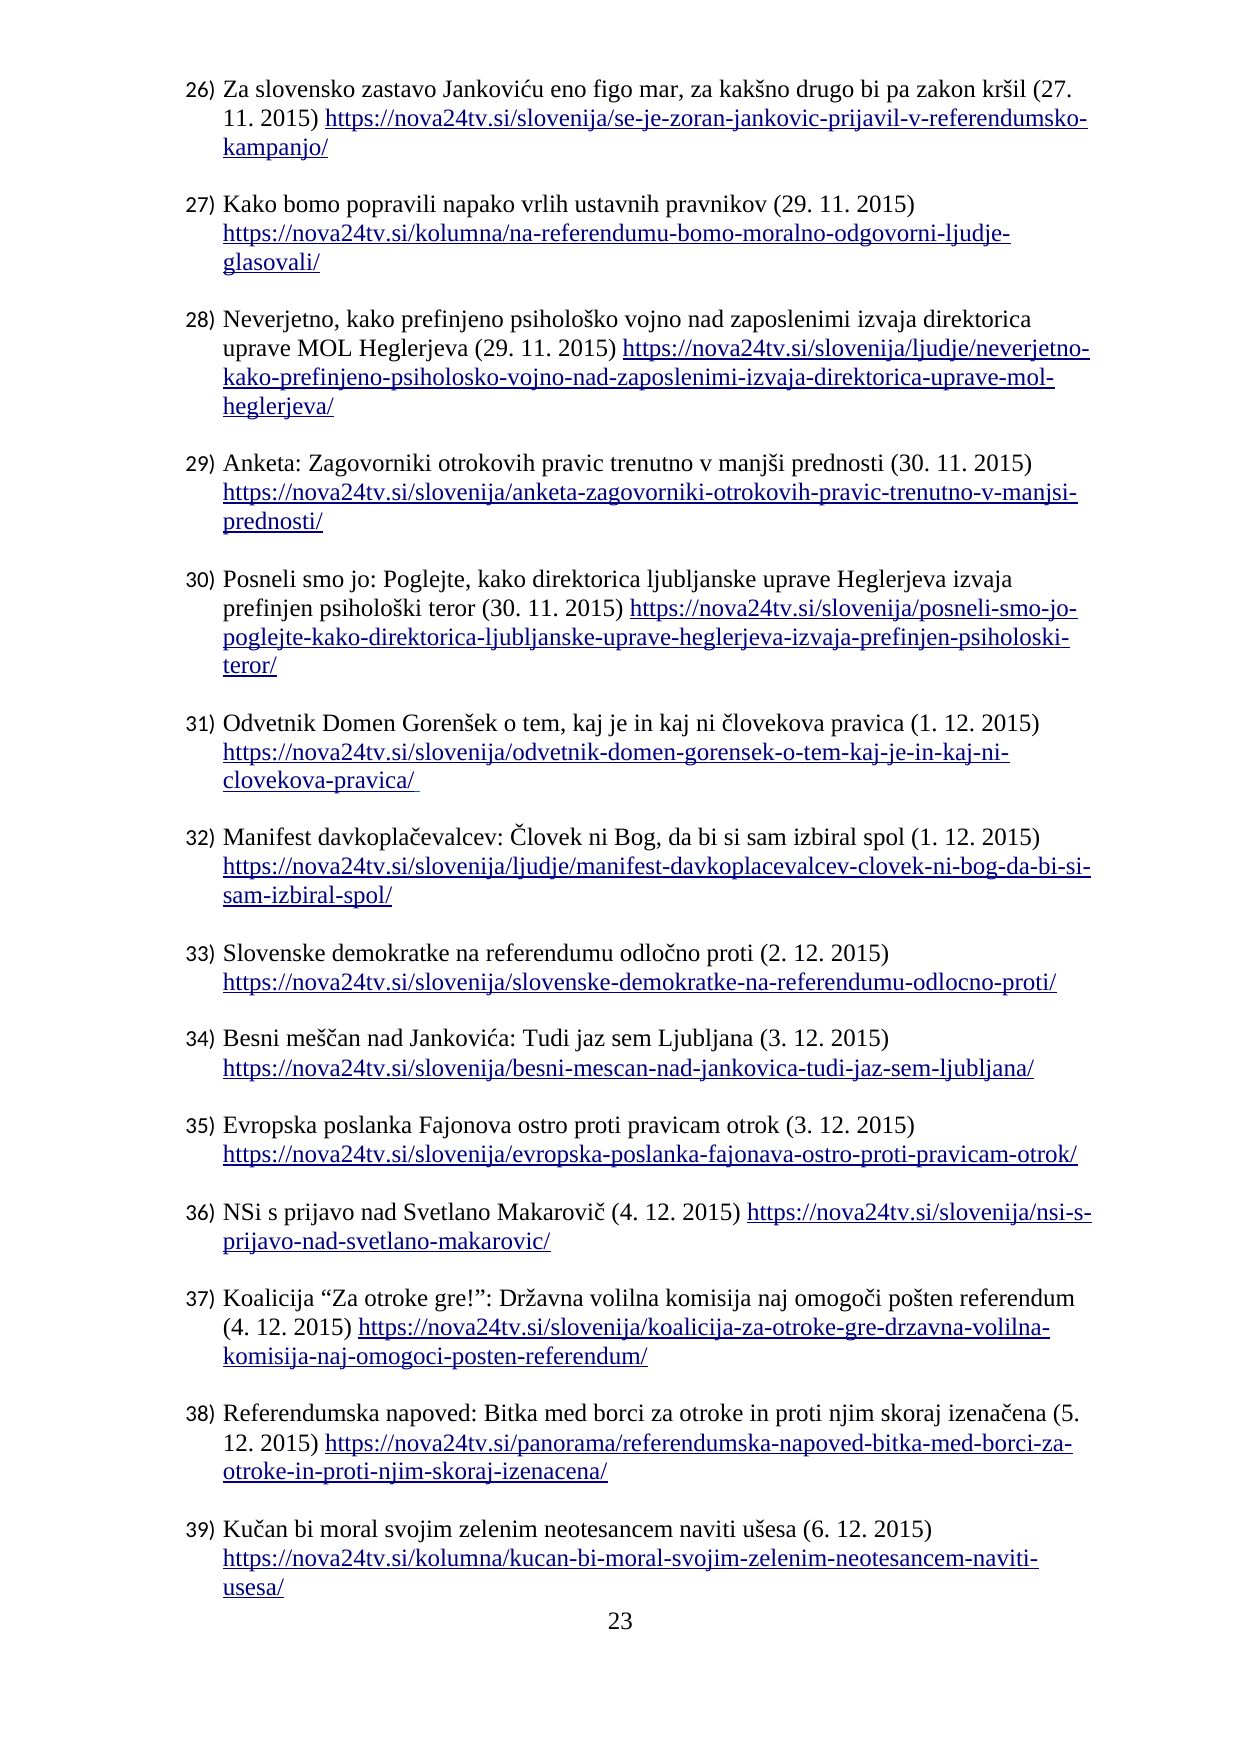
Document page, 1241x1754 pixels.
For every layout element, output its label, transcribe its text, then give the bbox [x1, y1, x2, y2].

list Evropska poslanka Fajonova ostro proti pravicam otrok (3. 12. 2015) https://nova24tv.si/slovenija/evropska-poslanka-fajonava-ostro-proti-pravicam-otrok/ [185, 1110, 1093, 1168]
list Kako bomo popravili napako vrlih ustavnih pravnikov (29. 11. 2015) https://nova24tv.si/kolumna/na-referendumu-bomo-moralno-odgovorni-ljudje-glasovali/ [185, 189, 1093, 276]
list Odvetnik Domen Gorenšek o tem, kaj je in kaj ni človekova pravica (1. 12. 2015) https://nova24tv.si/slovenija/odvetnik-domen-gorensek-o-tem-kaj-je-in-kaj-ni-clovekova-pravica/ [185, 708, 1093, 794]
list Besni meščan nad Jankovića: Tudi jaz sem Ljubljana (3. 12. 2015) https://nova24tv.si/slovenija/besni-mescan-nad-jankovica-tudi-jaz-sem-ljubljana/ [185, 1023, 1093, 1081]
list Kučan bi moral svojim zelenim neotesancem naviti ušesa (6. 12. 2015) https://nova24tv.si/kolumna/kucan-bi-moral-svojim-zelenim-neotesancem-naviti-usesa/ [185, 1514, 1093, 1600]
list Koalicija “Za otroke gre!”: Državna volilna komisija naj omogoči pošten referendum (4. 12. 2015) https://nova24tv.si/slovenija/koalicija-za-otroke-gre-drzavna-volilna-komisija-naj-omogoci-posten-referendum/ [185, 1283, 1093, 1370]
list Posneli smo jo: Poglejte, kako direktorica ljubljanske uprave Heglerjeva izvaja prefinjen psihološki teror (30. 11. 2015) https://nova24tv.si/slovenija/posneli-smo-jo-poglejte-kako-direktorica-ljubljanske-uprave-heglerjeva-izvaja-prefinjen-psiholoski-teror/ [185, 564, 1093, 679]
list Neverjetno, kako prefinjeno psihološko vojno nad zaposlenimi izvaja direktorica uprave MOL Heglerjeva (29. 11. 2015) https://nova24tv.si/slovenija/ljudje/neverjetno-kako-prefinjeno-psiholosko-vojno-nad-zaposlenimi-izvaja-direktorica-uprave-mol-heglerjeva/ [185, 304, 1093, 420]
list Referendumska napoved: Bitka med borci za otroke in proti njim skoraj izenačena (5. 12. 2015) https://nova24tv.si/panorama/referendumska-napoved-bitka-med-borci-za-otroke-in-proti-njim-skoraj-izenacena/ [185, 1398, 1093, 1485]
list Za slovensko zastavo Jankoviću eno figo mar, za kakšno drugo bi pa zakon kršil (27. 11. 2015) https://nova24tv.si/slovenija/se-je-zoran-jankovic-prijavil-v-referendumsko-kampanjo/ [185, 74, 1093, 160]
list Anketa: Zagovorniki otrokovih pravic trenutno v manjši prednosti (30. 11. 2015) https://nova24tv.si/slovenija/anketa-zagovorniki-otrokovih-pravic-trenutno-v-manjsi-prednosti/ [185, 448, 1093, 535]
list Slovenske demokratke na referendumu odločno proti (2. 12. 2015) https://nova24tv.si/slovenija/slovenske-demokratke-na-referendumu-odlocno-proti/ [185, 938, 1093, 996]
list Manifest davkoplačevalcev: Človek ni Bog, da bi si sam izbiral spol (1. 12. 2015) https://nova24tv.si/slovenija/ljudje/manifest-davkoplacevalcev-clovek-ni-bog-da-bi-si-sam-izbiral-spol/ [185, 822, 1093, 909]
list NSi s prijavo nad Svetlano Makarovič (4. 12. 2015) https://nova24tv.si/slovenija/nsi-s-prijavo-nad-svetlano-makarovic/ [185, 1197, 1093, 1254]
